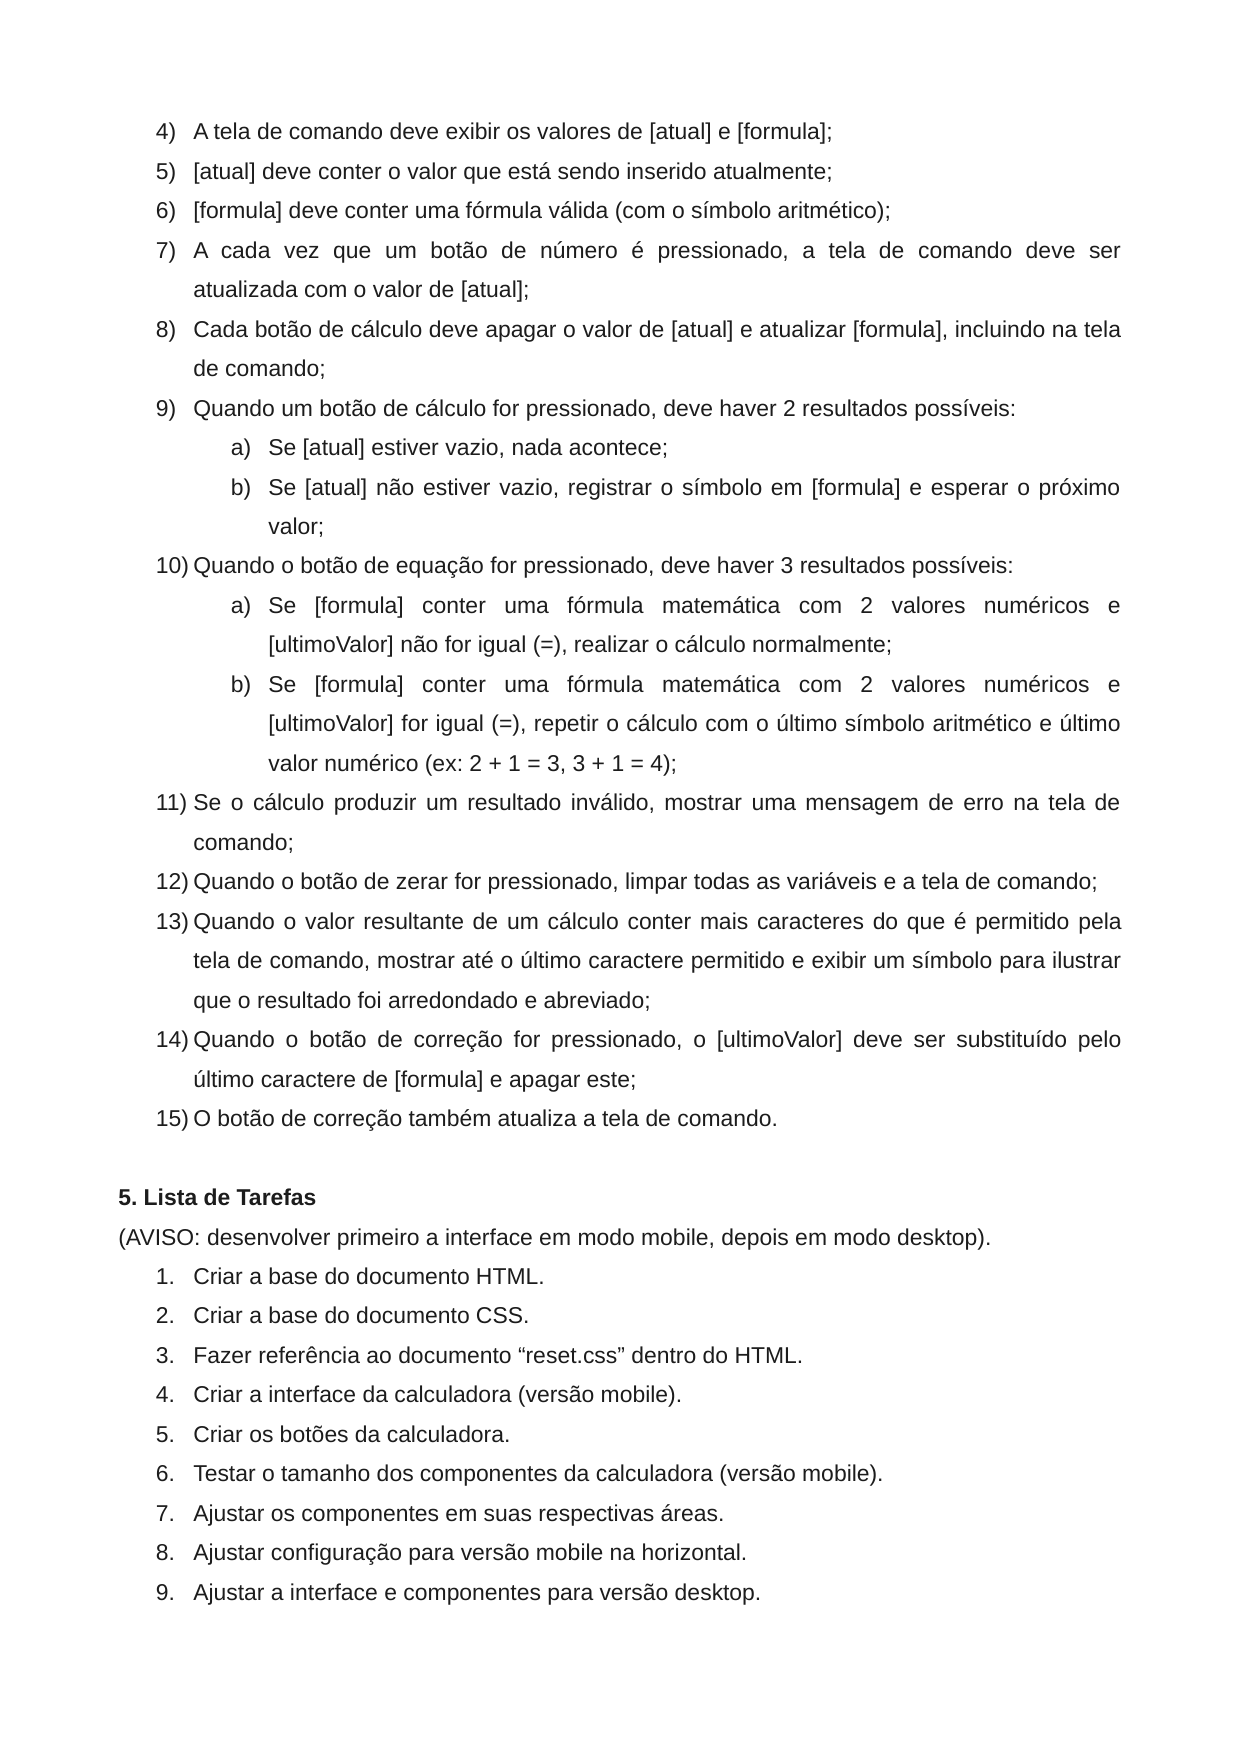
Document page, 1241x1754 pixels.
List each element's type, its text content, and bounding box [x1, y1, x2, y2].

list [formula] deve conter uma fórmula válida (com o símbolo aritmético); [156, 197, 1122, 223]
list Testar o tamanho dos componentes da calculadora (versão mobile). [156, 1460, 1122, 1487]
list Ajustar os componentes em suas respectivas áreas. [156, 1500, 1122, 1526]
list A tela de comando deve exibir os valores de [atual] e [formula]; [156, 118, 1122, 144]
list Criar a base do documento CSS. [156, 1302, 1122, 1329]
list [atual] deve conter o valor que está sendo inserido atualmente; [156, 158, 1122, 184]
list A cada vez que um botão de número é pressionado, a tela de comando deve ser atualizada com o valor de [atual]; [156, 237, 1122, 302]
list Quando o botão de correção for pressionado, o [ultimoValor] deve ser substituído pelo último caractere de [formula] e apagar este; [156, 1026, 1122, 1092]
list O botão de correção também atualiza a tela de comando. [156, 1105, 1122, 1131]
list Cada botão de cálculo deve apagar o valor de [atual] e atualizar [formula], incluindo na tela de comando; [156, 316, 1122, 381]
list Ajustar configuração para versão mobile na horizontal. [156, 1539, 1122, 1566]
text 5. Lista de Tarefas [118, 1184, 1122, 1210]
list Quando o valor resultante de um cálculo conter mais caracteres do que é permitido pela tela de comando, mostrar até o último caractere permitido e exibir um símbolo para ilustrar que o resultado foi arredondado e abreviado; [156, 908, 1122, 1013]
list Quando um botão de cálculo for pressionado, deve haver 2 resultados possíveis: [156, 394, 1122, 421]
list Se [formula] conter uma fórmula matemática com 2 valores numéricos e [ultimoValor] não for igual (=), realizar o cálculo normalmente; [231, 592, 1122, 658]
list Criar a interface da calculadora (versão mobile). [156, 1381, 1122, 1408]
list Quando o botão de zerar for pressionado, limpar todas as variáveis e a tela de comando; [156, 868, 1122, 894]
list Se o cálculo produzir um resultado inválido, mostrar uma mensagem de erro na tela de comando; [156, 789, 1122, 855]
list Quando o botão de equação for pressionado, deve haver 3 resultados possíveis: [156, 552, 1122, 579]
list Ajustar a interface e componentes para versão desktop. [156, 1579, 1122, 1605]
list Se [atual] estiver vazio, nada acontece; [231, 434, 1122, 460]
text (AVISO: desenvolver primeiro a interface em modo mobile, depois em modo desktop). [118, 1223, 1122, 1250]
list Se [formula] conter uma fórmula matemática com 2 valores numéricos e [ultimoValor] for igual (=), repetir o cálculo com o último símbolo aritmético e último valor numérico (ex: 2 + 1 = 3, 3 + 1 = 4); [231, 671, 1122, 776]
list Criar os botões da calculadora. [156, 1421, 1122, 1447]
list Se [atual] não estiver vazio, registrar o símbolo em [formula] e esperar o próximo valor; [231, 473, 1122, 539]
list Criar a base do documento HTML. [156, 1263, 1122, 1289]
list Fazer referência ao documento “reset.css” dentro do HTML. [156, 1342, 1122, 1368]
